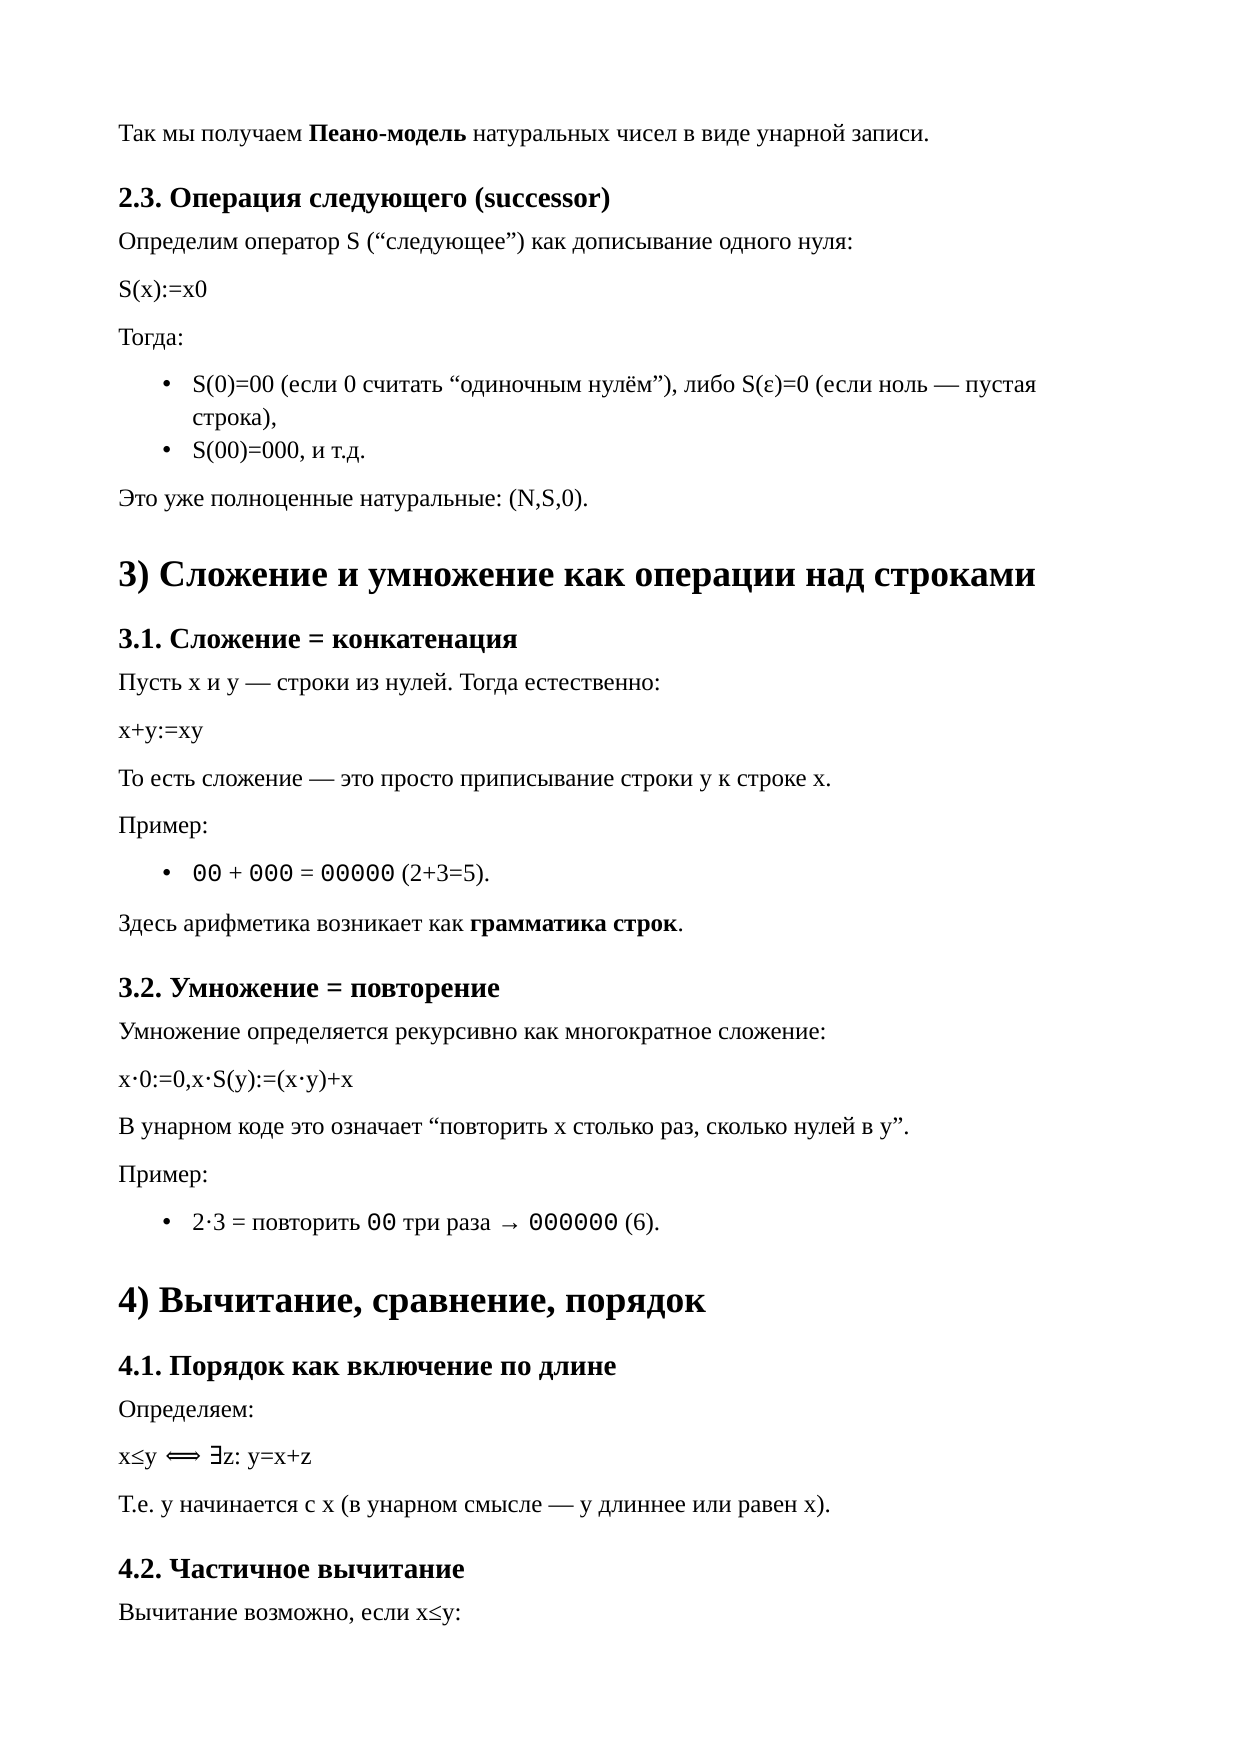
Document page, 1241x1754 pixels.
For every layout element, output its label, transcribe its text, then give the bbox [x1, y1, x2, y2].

subtitle 3) Сложение и умножение как операции над строками [118, 551, 1122, 594]
list 00 + 000 = 00000 (2+3=5). [162, 858, 1122, 889]
text Умножение определяется рекурсивно как многократное сложение: [118, 1016, 1122, 1045]
text Определим оператор S (“следующее”) как дописывание одного нуля: [118, 226, 1122, 255]
text x≤y ⟺ ∃z: y=x+z [118, 1441, 1122, 1470]
text Тогда: [118, 322, 1122, 350]
text В унарном коде это означает “повторить x столько раз, сколько нулей в y”. [118, 1111, 1122, 1140]
text Определяем: [118, 1394, 1122, 1422]
text Вычитание возможно, если x≤y: [118, 1597, 1122, 1626]
list 2·3 = повторить 00 три раза → 000000 (6). [162, 1207, 1122, 1237]
text x+y:=xy [118, 715, 1122, 744]
text Здесь арифметика возникает как грамматика строк. [118, 908, 1122, 937]
subtitle 3.1. Сложение = конкатенация [118, 621, 1122, 655]
text Пусть x и y — строки из нулей. Тогда естественно: [118, 667, 1122, 696]
text Т.е. y начинается с x (в унарном смысле — y длиннее или равен x). [118, 1489, 1122, 1518]
text Пример: [118, 1159, 1122, 1188]
list S(00)=000, и т.д. [162, 435, 1122, 464]
subtitle 2.3. Операция следующего (successor) [118, 180, 1122, 214]
text S(x):=x0 [118, 274, 1122, 303]
subtitle 4.2. Частичное вычитание [118, 1551, 1122, 1584]
list S(0)=00 (если 0 считать “одиночным нулём”), либо S(ε)=0 (если ноль — пустая строка), [162, 369, 1122, 431]
text Это уже полноценные натуральные: (N,S,0). [118, 483, 1122, 512]
text x⋅0:=0,x⋅S(y):=(x⋅y)+x [118, 1064, 1122, 1092]
text Пример: [118, 810, 1122, 839]
subtitle 3.2. Умножение = повторение [118, 970, 1122, 1004]
subtitle 4.1. Порядок как включение по длине [118, 1348, 1122, 1381]
subtitle 4) Вычитание, сравнение, порядок [118, 1277, 1122, 1321]
text Так мы получаем Пеано‑модель натуральных чисел в виде унарной записи. [118, 118, 1122, 147]
text То есть сложение — это просто приписывание строки y к строке x. [118, 763, 1122, 791]
